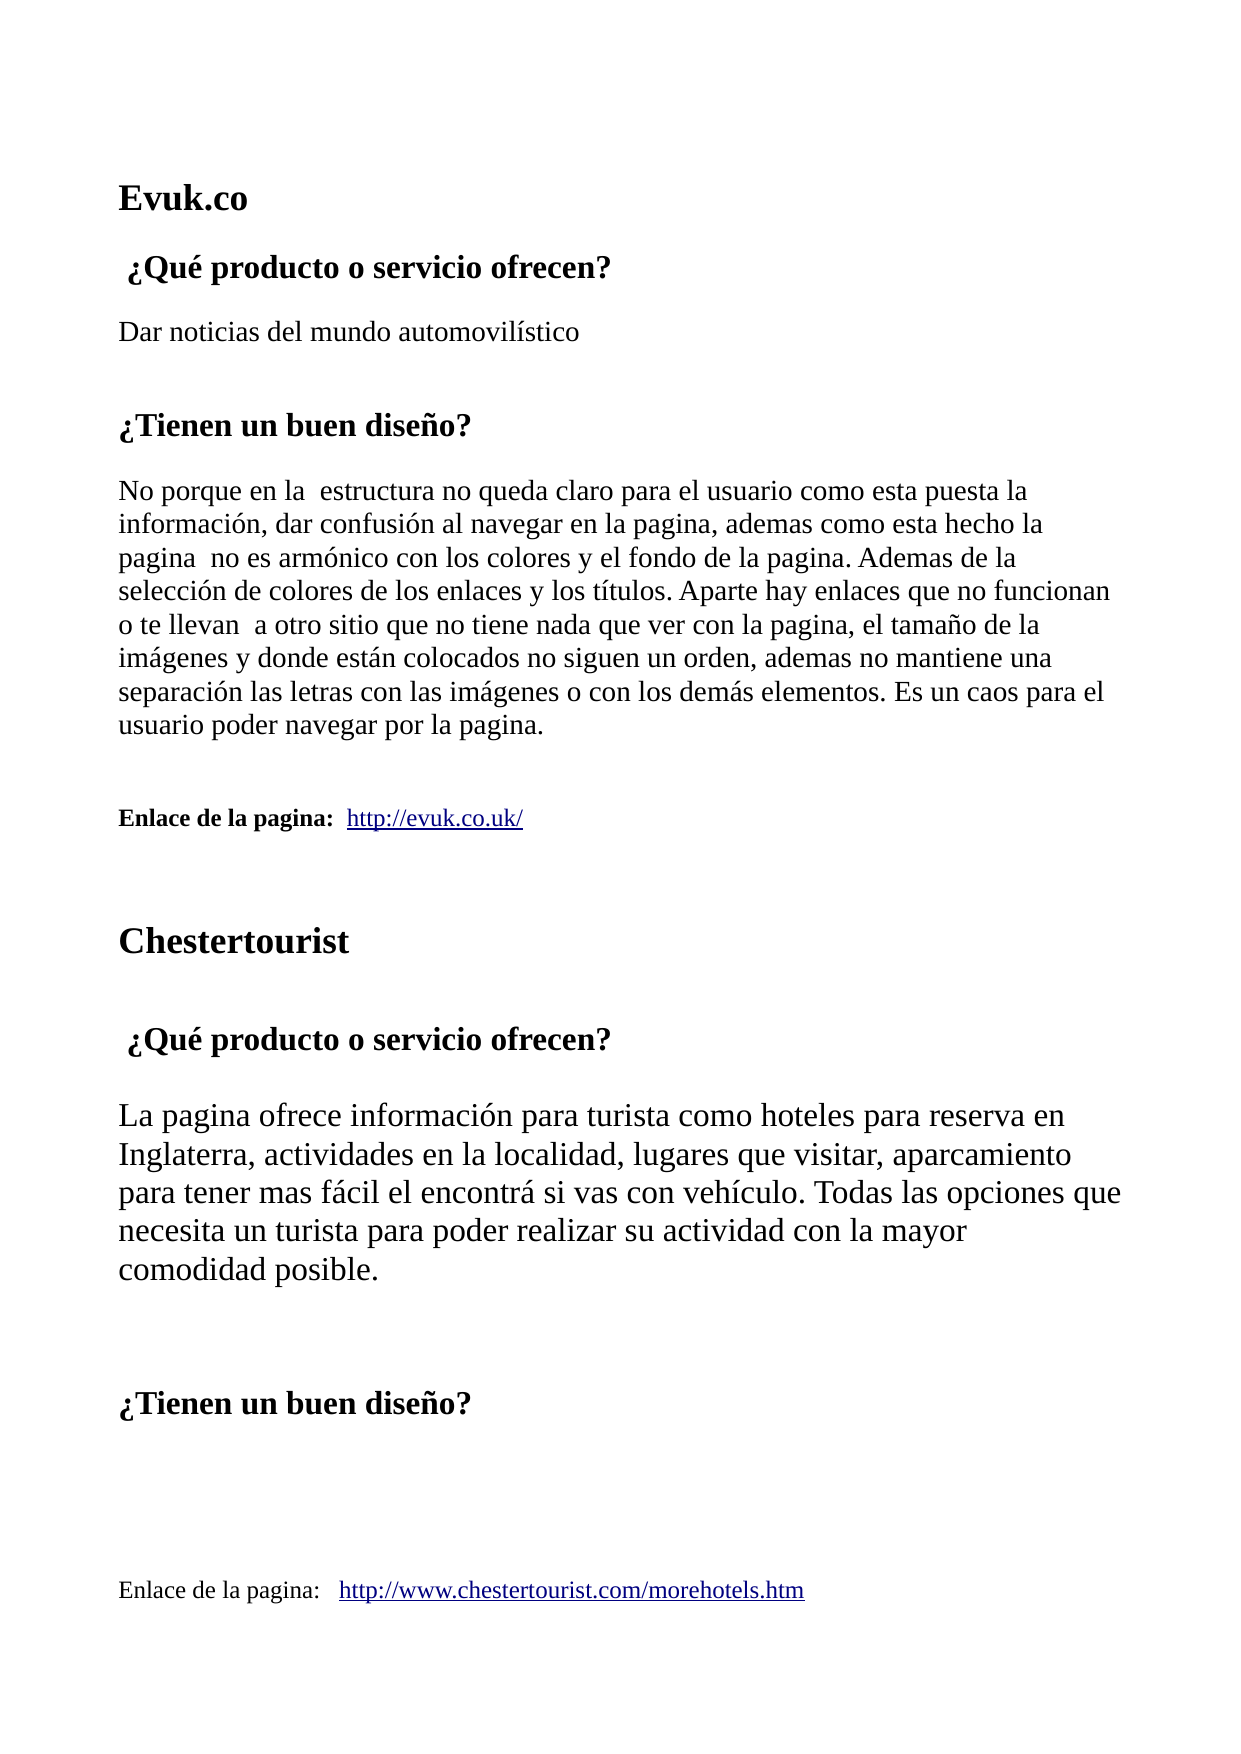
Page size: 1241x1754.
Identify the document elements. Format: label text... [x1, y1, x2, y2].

text Chestertourist [118, 918, 1122, 961]
text ¿Tienen un buen diseño? [118, 1383, 1122, 1421]
text Dar noticias del mundo automovilístico [118, 314, 1122, 348]
text ¿Qué producto o servicio ofrecen? [118, 247, 1122, 286]
text No porque en la estructura no queda claro para el usuario como esta puesta la información, dar confusión al navegar en la pagina, ademas como esta hecho la pagina no es armónico con los colores y el fondo de la pagina. Ademas de la selección de colores de los enlaces y los títulos. Aparte hay enlaces que no funcionan o te llevan a otro sitio que no tiene nada que ver con la pagina, el tamaño de la imágenes y donde están colocados no siguen un orden, ademas no mantiene una separación las letras con las imágenes o con los demás elementos. Es un caos para el usuario poder navegar por la pagina. [118, 473, 1122, 741]
text Enlace de la pagina: http://www.chestertourist.com/morehotels.htm [118, 1575, 1122, 1603]
text Evuk.co [118, 176, 1122, 219]
text ¿Qué producto o servicio ofrecen? [118, 1019, 1122, 1057]
text Enlace de la pagina: http://evuk.co.uk/ [118, 803, 1122, 832]
text ¿Tienen un buen diseño? [118, 406, 1122, 444]
text La pagina ofrece información para turista como hoteles para reserva en Inglaterra, actividades en la localidad, lugares que visitar, aparcamiento para tener mas fácil el encontrá si vas con vehículo. Todas las opciones que necesita un turista para poder realizar su actividad con la mayor comodidad posible. [118, 1096, 1122, 1287]
